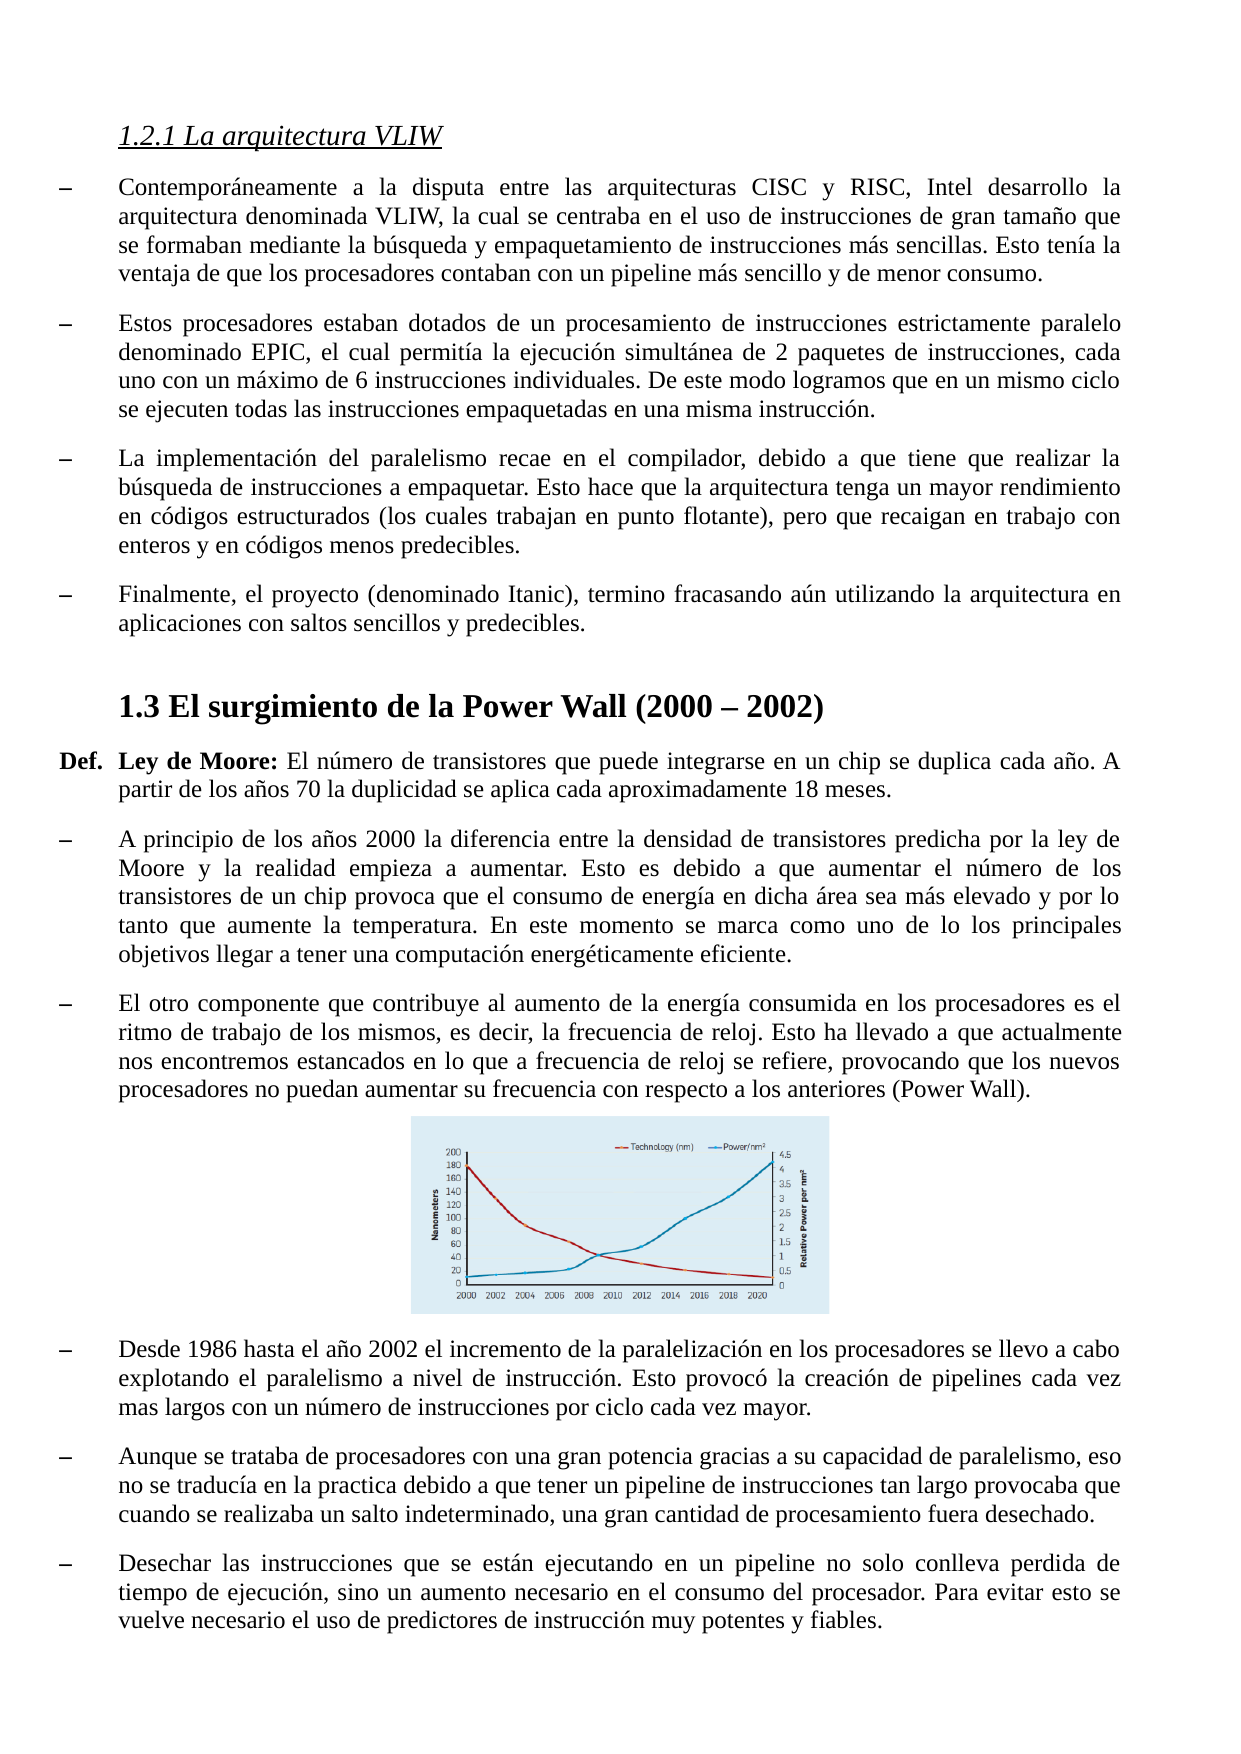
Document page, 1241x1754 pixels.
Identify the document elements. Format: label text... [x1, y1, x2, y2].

text – La implementación del paralelismo recae en el compilador, debido a que tiene que realizar la búsqueda de instrucciones a empaquetar. Esto hace que la arquitectura tenga un mayor rendimiento en códigos estructurados (los cuales trabajan en punto flotante), pero que recaigan en trabajo con enteros y en códigos menos predecibles. [59, 443, 1122, 558]
text – Finalmente, el proyecto (denominado Itanic), termino fracasando aún utilizando la arquitectura en aplicaciones con saltos sencillos y predecibles. [59, 579, 1122, 637]
text – Estos procesadores estaban dotados de un procesamiento de instrucciones estrictamente paralelo denominado EPIC, el cual permitía la ejecución simultánea de 2 paquetes de instrucciones, cada uno con un máximo de 6 instrucciones individuales. De este modo logramos que en un mismo ciclo se ejecuten todas las instrucciones empaquetadas en una misma instrucción. [59, 308, 1122, 423]
text 1.3 El surgimiento de la Power Wall (2000 – 2002) [118, 687, 1122, 725]
text – El otro componente que contribuye al aumento de la energía consumida en los procesadores es el ritmo de trabajo de los mismos, es decir, la frecuencia de reloj. Esto ha llevado a que actualmente nos encontremos estancados en lo que a frecuencia de reloj se refiere, provocando que los nuevos procesadores no puedan aumentar su frecuencia con respecto a los anteriores (Power Wall). [59, 988, 1122, 1103]
text 1.2.1 La arquitectura VLIW [118, 118, 1122, 152]
text – Desde 1986 hasta el año 2002 el incremento de la paralelización en los procesadores se llevo a cabo explotando el paralelismo a nivel de instrucción. Esto provocó la creación de pipelines cada vez mas largos con un número de instrucciones por ciclo cada vez mayor. [59, 1124, 1122, 1421]
picture [410, 1116, 830, 1314]
text Def. Ley de Moore: El número de transistores que puede integrarse en un chip se duplica cada año. A partir de los años 70 la duplicidad se aplica cada aproximadamente 18 meses. [59, 746, 1122, 803]
text – Contemporáneamente a la disputa entre las arquitecturas CISC y RISC, Intel desarrollo la arquitectura denominada VLIW, la cual se centraba en el uso de instrucciones de gran tamaño que se formaban mediante la búsqueda y empaquetamiento de instrucciones más sencillas. Esto tenía la ventaja de que los procesadores contaban con un pipeline más sencillo y de menor consumo. [59, 172, 1122, 287]
text – A principio de los años 2000 la diferencia entre la densidad de transistores predicha por la ley de Moore y la realidad empieza a aumentar. Esto es debido a que aumentar el número de los transistores de un chip provoca que el consumo de energía en dicha área sea más elevado y por lo tanto que aumente la temperatura. En este momento se marca como uno de lo los principales objetivos llegar a tener una computación energéticamente eficiente. [59, 824, 1122, 968]
text – Aunque se trataba de procesadores con una gran potencia gracias a su capacidad de paralelismo, eso no se traducía en la practica debido a que tener un pipeline de instrucciones tan largo provocaba que cuando se realizaba un salto indeterminado, una gran cantidad de procesamiento fuera desechado. [59, 1441, 1122, 1527]
text – Desechar las instrucciones que se están ejecutando en un pipeline no solo conlleva perdida de tiempo de ejecución, sino un aumento necesario en el consumo del procesador. Para evitar esto se vuelve necesario el uso de predictores de instrucción muy potentes y fiables. [59, 1548, 1122, 1634]
